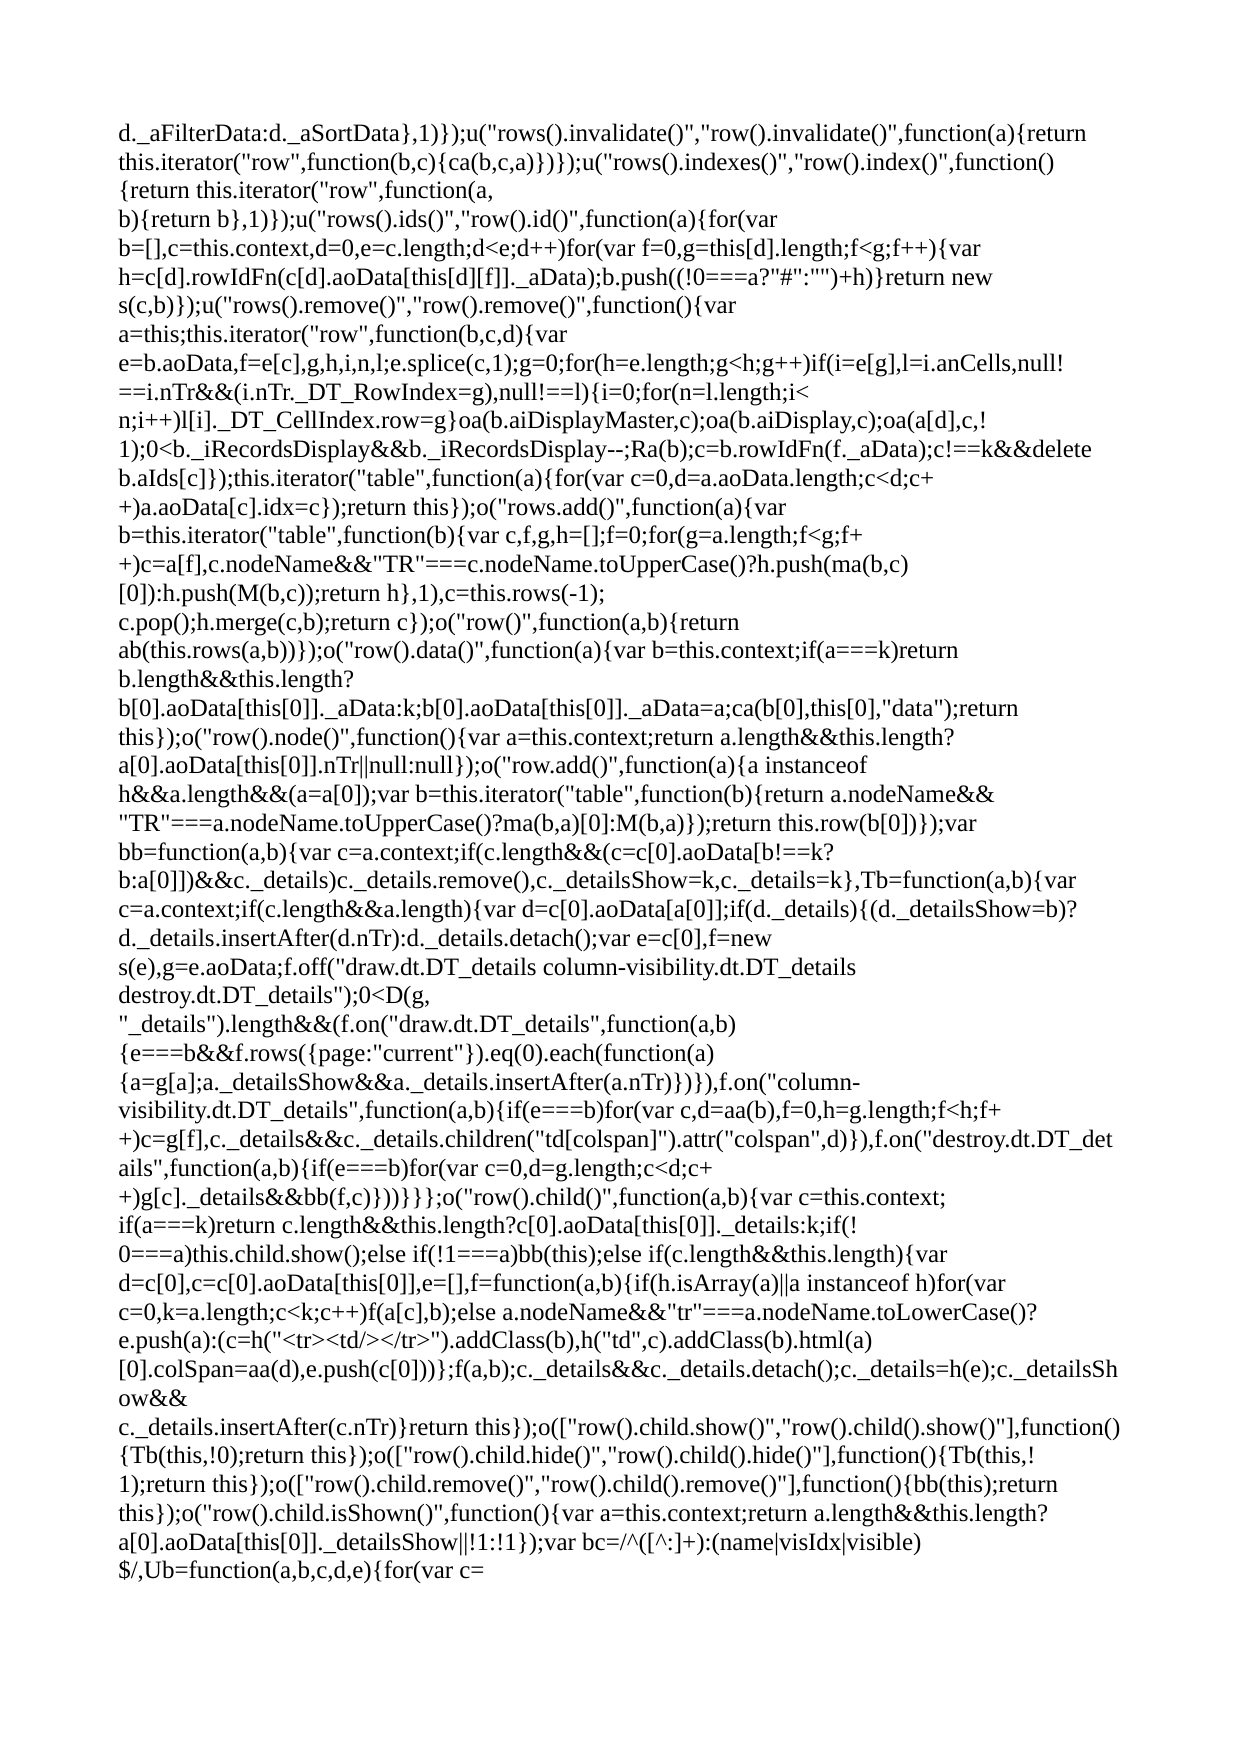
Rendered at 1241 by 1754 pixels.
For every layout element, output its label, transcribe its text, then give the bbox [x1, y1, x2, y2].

text if(a===k)return c.length&&this.length?c[0].aoData[this[0]]._details:k;if(!0===a)this.child.show();else if(!1===a)bb(this);else if(c.length&&this.length){var d=c[0],c=c[0].aoData[this[0]],e=[],f=function(a,b){if(h.isArray(a)||a instanceof h)for(var c=0,k=a.length;c<k;c++)f(a[c],b);else a.nodeName&&"tr"===a.nodeName.toLowerCase()?e.push(a):(c=h("<tr><td/></tr>").addClass(b),h("td",c).addClass(b).html(a)[0].colSpan=aa(d),e.push(c[0]))};f(a,b);c._details&&c._details.detach();c._details=h(e);c._detailsShow&& [118, 1211, 1122, 1412]
text b){return b},1)});u("rows().ids()","row().id()",function(a){for(var b=[],c=this.context,d=0,e=c.length;d<e;d++)for(var f=0,g=this[d].length;f<g;f++){var h=c[d].rowIdFn(c[d].aoData[this[d][f]]._aData);b.push((!0===a?"#":"")+h)}return new s(c,b)});u("rows().remove()","row().remove()",function(){var a=this;this.iterator("row",function(b,c,d){var e=b.aoData,f=e[c],g,h,i,n,l;e.splice(c,1);g=0;for(h=e.length;g<h;g++)if(i=e[g],l=i.anCells,null!==i.nTr&&(i.nTr._DT_RowIndex=g),null!==l){i=0;for(n=l.length;i< [118, 204, 1122, 406]
text "TR"===a.nodeName.toUpperCase()?ma(b,a)[0]:M(b,a)});return this.row(b[0])});var bb=function(a,b){var c=a.context;if(c.length&&(c=c[0].aoData[b!==k?b:a[0]])&&c._details)c._details.remove(),c._detailsShow=k,c._details=k},Tb=function(a,b){var c=a.context;if(c.length&&a.length){var d=c[0].aoData[a[0]];if(d._details){(d._detailsShow=b)?d._details.insertAfter(d.nTr):d._details.detach();var e=c[0],f=new s(e),g=e.aoData;f.off("draw.dt.DT_details column-visibility.dt.DT_details destroy.dt.DT_details");0<D(g, [118, 808, 1122, 1009]
text d._aFilterData:d._aSortData},1)});u("rows().invalidate()","row().invalidate()",function(a){return this.iterator("row",function(b,c){ca(b,c,a)})});u("rows().indexes()","row().index()",function(){return this.iterator("row",function(a, [118, 118, 1122, 204]
text "_details").length&&(f.on("draw.dt.DT_details",function(a,b){e===b&&f.rows({page:"current"}).eq(0).each(function(a){a=g[a];a._detailsShow&&a._details.insertAfter(a.nTr)})}),f.on("column-visibility.dt.DT_details",function(a,b){if(e===b)for(var c,d=aa(b),f=0,h=g.length;f<h;f++)c=g[f],c._details&&c._details.children("td[colspan]").attr("colspan",d)}),f.on("destroy.dt.DT_details",function(a,b){if(e===b)for(var c=0,d=g.length;c<d;c++)g[c]._details&&bb(f,c)}))}}};o("row().child()",function(a,b){var c=this.context; [118, 1009, 1122, 1211]
text n;i++)l[i]._DT_CellIndex.row=g}oa(b.aiDisplayMaster,c);oa(b.aiDisplay,c);oa(a[d],c,!1);0<b._iRecordsDisplay&&b._iRecordsDisplay--;Ra(b);c=b.rowIdFn(f._aData);c!==k&&delete b.aIds[c]});this.iterator("table",function(a){for(var c=0,d=a.aoData.length;c<d;c++)a.aoData[c].idx=c});return this});o("rows.add()",function(a){var b=this.iterator("table",function(b){var c,f,g,h=[];f=0;for(g=a.length;f<g;f++)c=a[f],c.nodeName&&"TR"===c.nodeName.toUpperCase()?h.push(ma(b,c)[0]):h.push(M(b,c));return h},1),c=this.rows(-1); [118, 406, 1122, 607]
text c._details.insertAfter(c.nTr)}return this});o(["row().child.show()","row().child().show()"],function(){Tb(this,!0);return this});o(["row().child.hide()","row().child().hide()"],function(){Tb(this,!1);return this});o(["row().child.remove()","row().child().remove()"],function(){bb(this);return this});o("row().child.isShown()",function(){var a=this.context;return a.length&&this.length?a[0].aoData[this[0]]._detailsShow||!1:!1});var bc=/^([^:]+):(name|visIdx|visible)$/,Ub=function(a,b,c,d,e){for(var c= [118, 1412, 1122, 1584]
text c.pop();h.merge(c,b);return c});o("row()",function(a,b){return ab(this.rows(a,b))});o("row().data()",function(a){var b=this.context;if(a===k)return b.length&&this.length?b[0].aoData[this[0]]._aData:k;b[0].aoData[this[0]]._aData=a;ca(b[0],this[0],"data");return this});o("row().node()",function(){var a=this.context;return a.length&&this.length?a[0].aoData[this[0]].nTr||null:null});o("row.add()",function(a){a instanceof h&&a.length&&(a=a[0]);var b=this.iterator("table",function(b){return a.nodeName&& [118, 607, 1122, 808]
